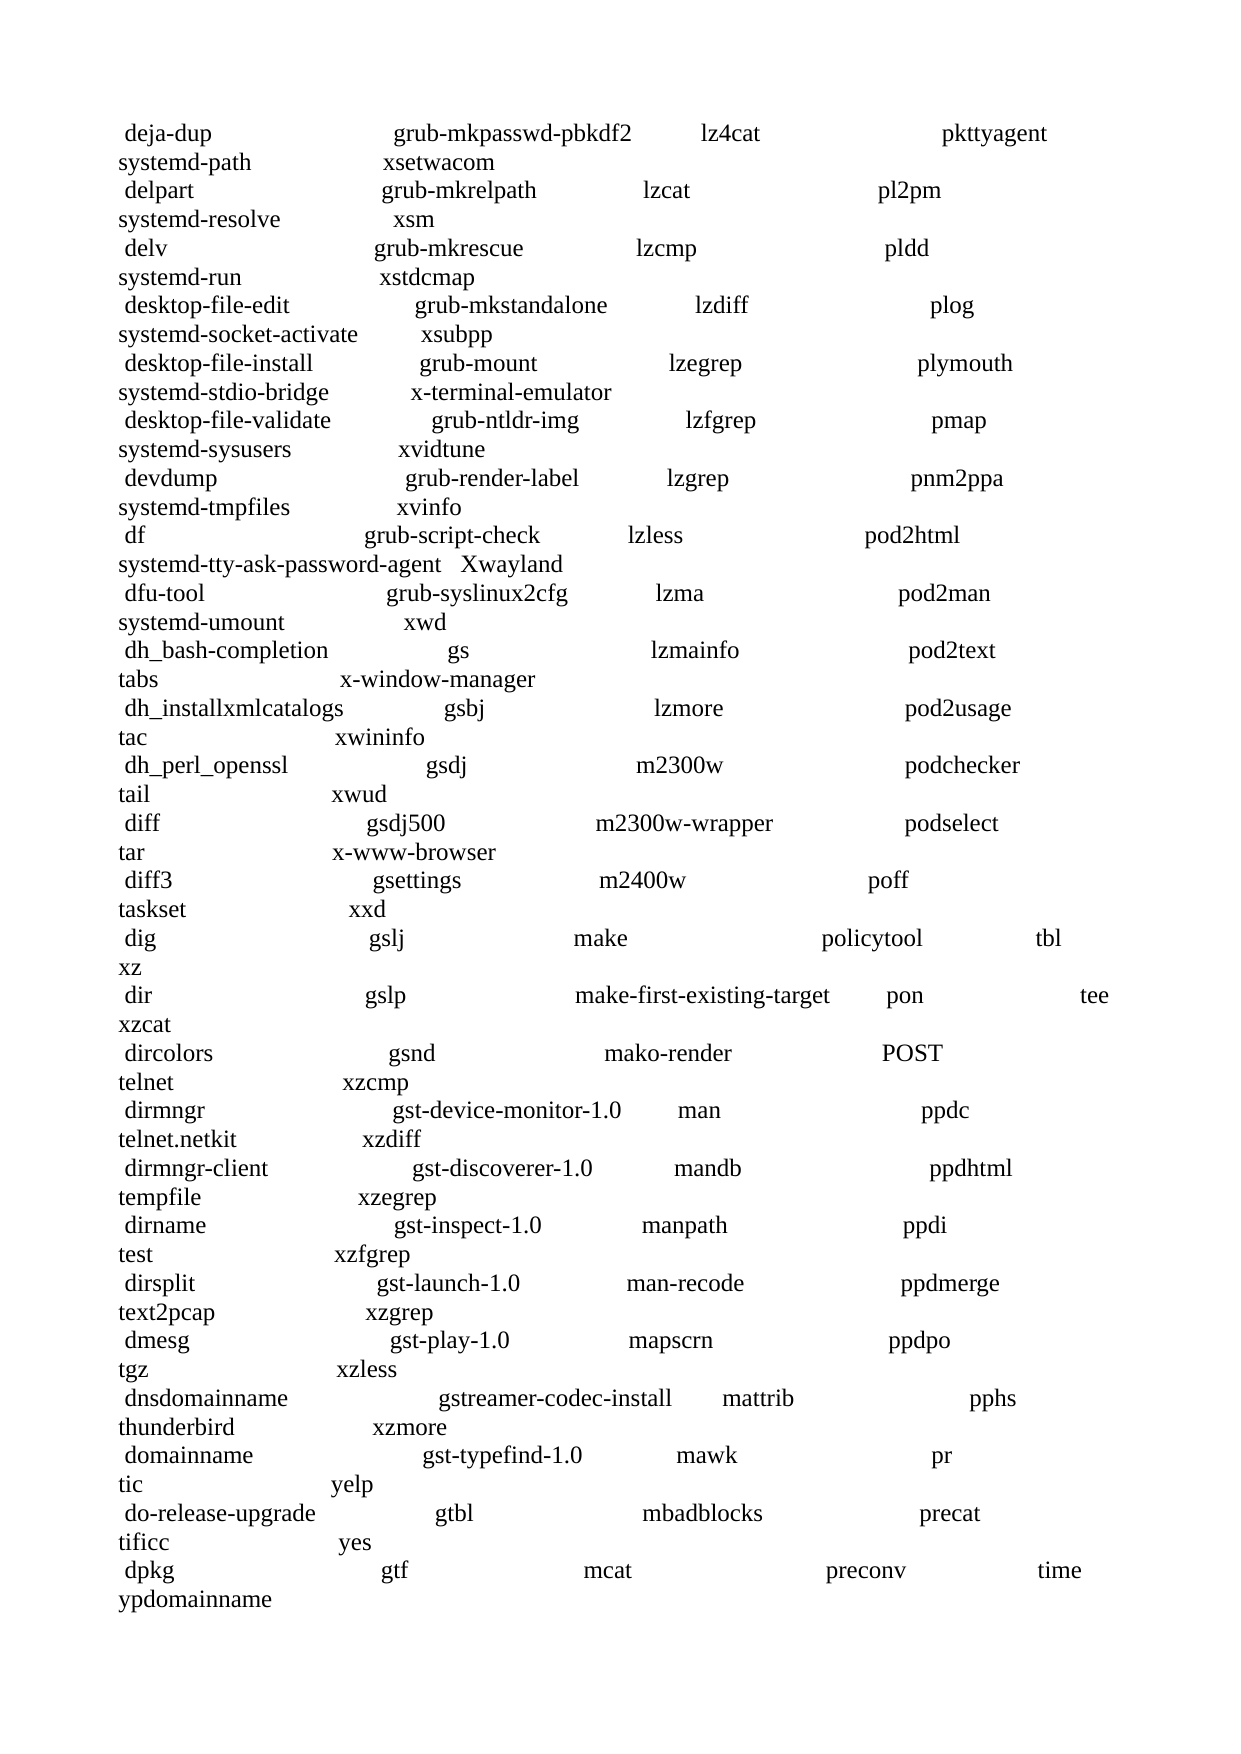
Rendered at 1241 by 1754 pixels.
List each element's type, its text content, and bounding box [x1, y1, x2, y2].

text dh_bash-completion gs lzmainfo pod2text tabs x-window-manager [118, 636, 1122, 693]
text dnsdomainname gstreamer-codec-install mattrib pphs thunderbird xzmore [118, 1383, 1122, 1441]
text dirname gst-inspect-1.0 manpath ppdi test xzfgrep [118, 1211, 1122, 1268]
text delv grub-mkrescue lzcmp pldd systemd-run xstdcmap [118, 233, 1122, 291]
text diff gsdj500 m2300w-wrapper podselect tar x-www-browser [118, 808, 1122, 866]
text dh_installxmlcatalogs gsbj lzmore pod2usage tac xwininfo [118, 693, 1122, 751]
text desktop-file-edit grub-mkstandalone lzdiff plog systemd-socket-activate xsubpp [118, 291, 1122, 348]
text diff3 gsettings m2400w poff taskset xxd [118, 866, 1122, 923]
text dirsplit gst-launch-1.0 man-recode ppdmerge text2pcap xzgrep [118, 1268, 1122, 1326]
text desktop-file-validate grub-ntldr-img lzfgrep pmap systemd-sysusers xvidtune [118, 406, 1122, 463]
text do-release-upgrade gtbl mbadblocks precat tificc yes [118, 1498, 1122, 1556]
text dirmngr-client gst-discoverer-1.0 mandb ppdhtml tempfile xzegrep [118, 1153, 1122, 1211]
text dpkg gtf mcat preconv time ypdomainname [118, 1556, 1122, 1613]
text devdump grub-render-label lzgrep pnm2ppa systemd-tmpfiles xvinfo [118, 463, 1122, 521]
text dig gslj make policytool tbl xz [118, 923, 1122, 981]
text dir gslp make-first-existing-target pon tee xzcat [118, 981, 1122, 1038]
text delpart grub-mkrelpath lzcat pl2pm systemd-resolve xsm [118, 176, 1122, 233]
text dfu-tool grub-syslinux2cfg lzma pod2man systemd-umount xwd [118, 578, 1122, 636]
text df grub-script-check lzless pod2html systemd-tty-ask-password-agent Xwayland [118, 521, 1122, 578]
text dircolors gsnd mako-render POST telnet xzcmp [118, 1038, 1122, 1096]
text dh_perl_openssl gsdj m2300w podchecker tail xwud [118, 751, 1122, 808]
text domainname gst-typefind-1.0 mawk pr tic yelp [118, 1441, 1122, 1498]
text dirmngr gst-device-monitor-1.0 man ppdc telnet.netkit xzdiff [118, 1096, 1122, 1153]
text desktop-file-install grub-mount lzegrep plymouth systemd-stdio-bridge x-terminal-emulator [118, 348, 1122, 406]
text deja-dup grub-mkpasswd-pbkdf2 lz4cat pkttyagent systemd-path xsetwacom [118, 118, 1122, 176]
text dmesg gst-play-1.0 mapscrn ppdpo tgz xzless [118, 1326, 1122, 1383]
